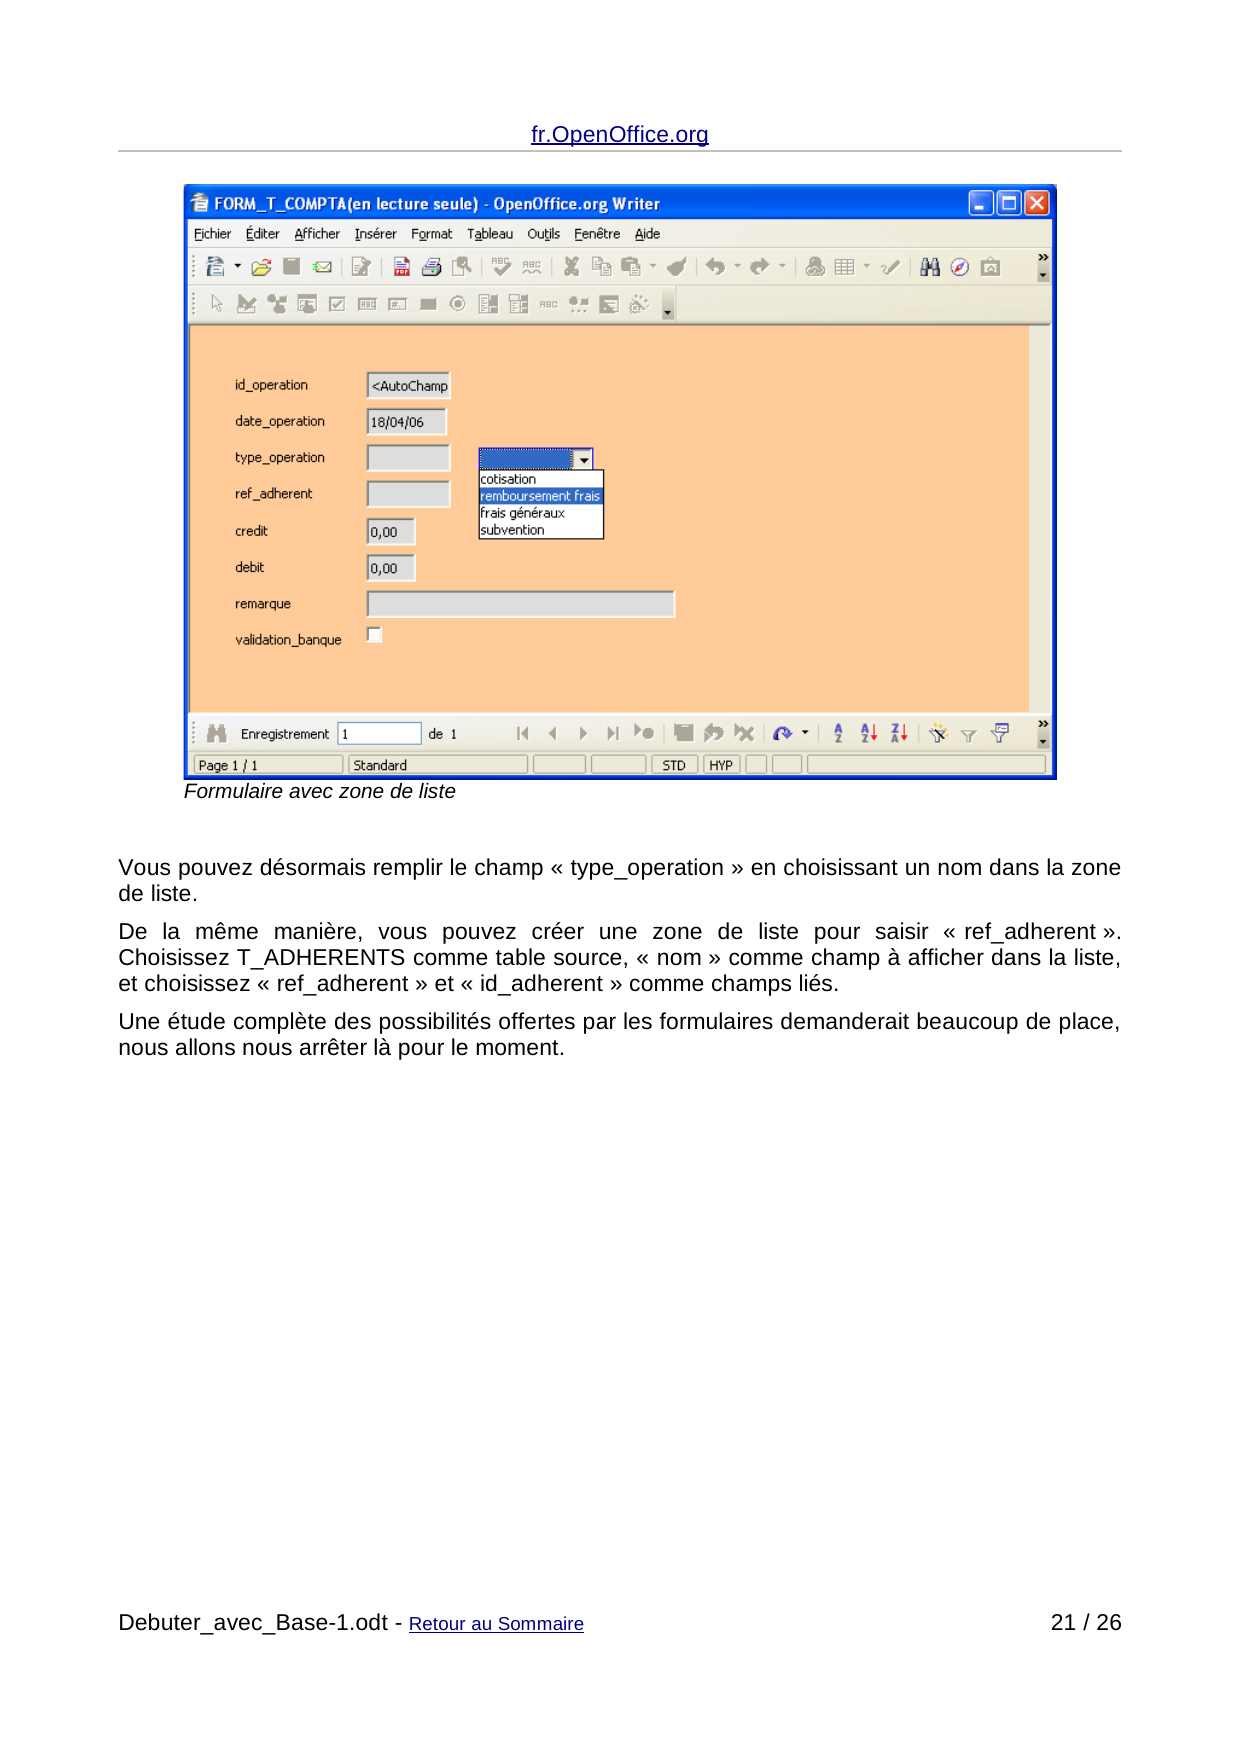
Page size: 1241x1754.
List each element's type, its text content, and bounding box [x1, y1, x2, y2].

text De la même manière, vous pouvez créer une zone de liste pour saisir « ref_adherent ». Choisissez T_ADHERENTS comme table source, « nom » comme champ à afficher dans la liste, et choisissez « ref_adherent » et « id_adherent » comme champs liés. [118, 918, 1122, 996]
text Vous pouvez désormais remplir le champ « type_operation » en choisissant un nom dans la zone de liste. [118, 854, 1122, 906]
picture [183, 184, 1057, 780]
text Une étude complète des possibilités offertes par les formulaires demanderait beaucoup de place, nous allons nous arrêter là pour le moment. [118, 1008, 1122, 1060]
text Formulaire avec zone de liste [183, 780, 1057, 803]
